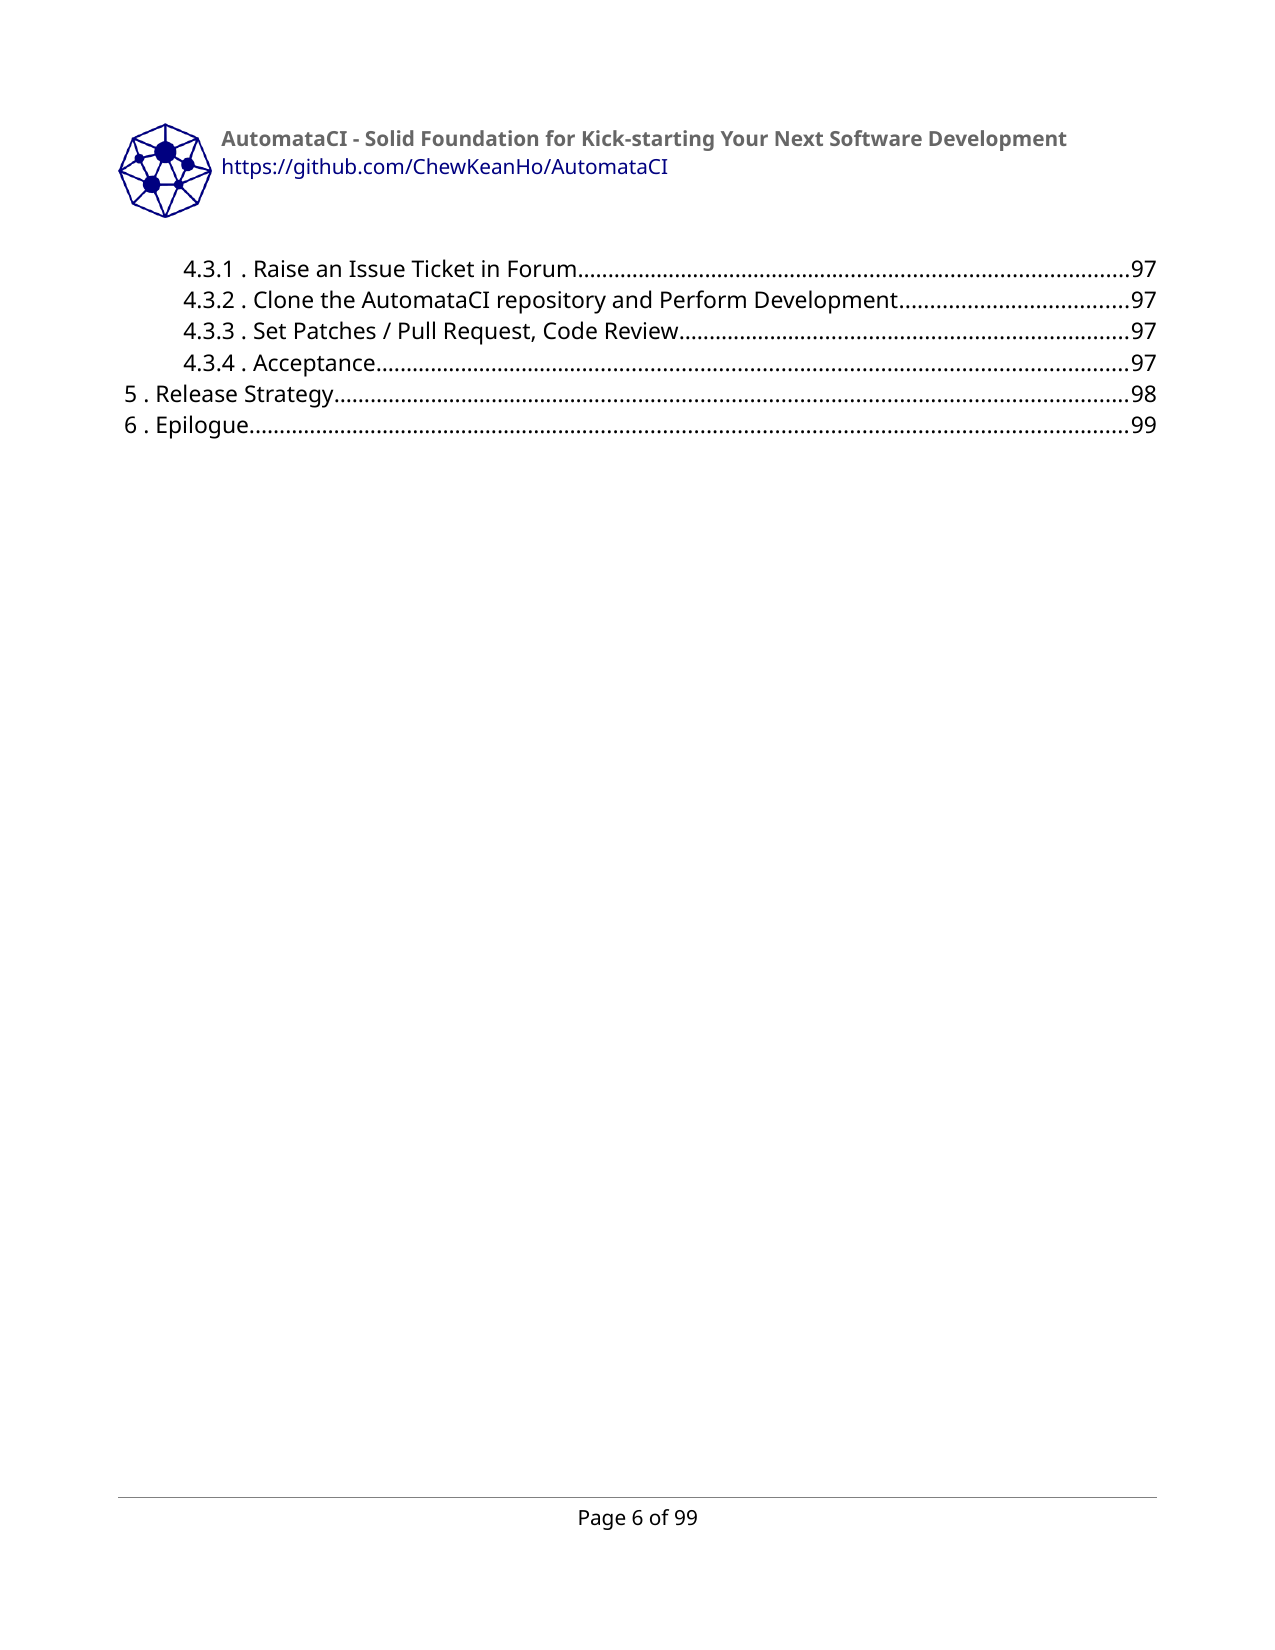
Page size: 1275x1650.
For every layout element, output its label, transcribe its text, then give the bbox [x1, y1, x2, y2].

picture [118, 123, 212, 218]
text 4.3.2 . Clone the AutomataCI repository and Perform Development 97 [177, 284, 1157, 315]
text 4.3.4 . Acceptance 97 [177, 347, 1157, 378]
text 4.3.1 . Raise an Issue Ticket in Forum 97 [177, 253, 1157, 284]
text 6 . Epilogue 99 [118, 409, 1157, 440]
text 4.3.3 . Set Patches / Pull Request, Code Review 97 [177, 315, 1157, 347]
text 5 . Release Strategy 98 [118, 378, 1157, 409]
